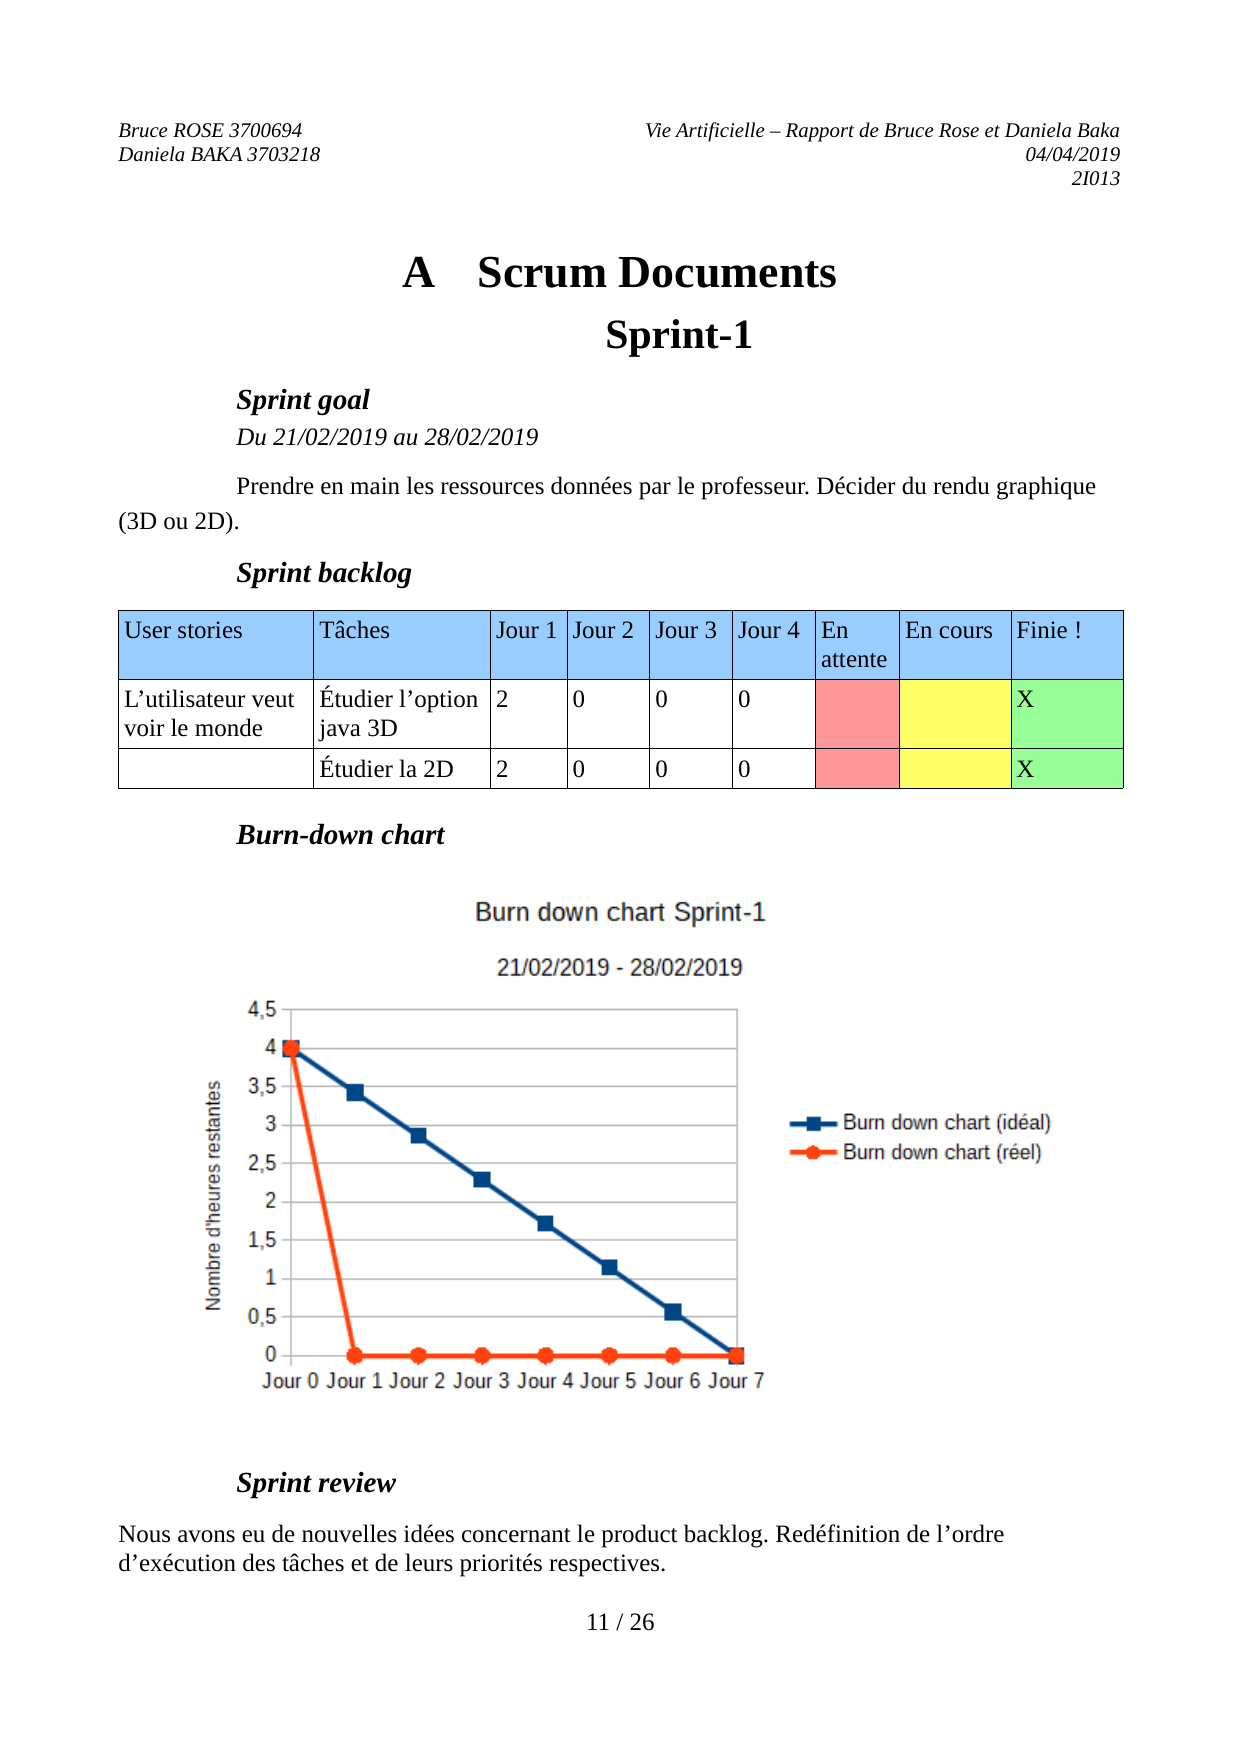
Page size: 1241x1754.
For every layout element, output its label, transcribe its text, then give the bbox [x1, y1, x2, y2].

table_header Jour 1 [491, 611, 567, 679]
subtitle Scrum Documents [118, 245, 1122, 297]
table_cell Étudier la 2D [314, 749, 490, 788]
text Sprint review [118, 1465, 1122, 1498]
table_cell 0 [733, 680, 815, 748]
table_cell 2 [491, 749, 567, 788]
table_cell [900, 749, 1011, 788]
picture [170, 871, 1070, 1404]
text Sprint goal [118, 382, 1122, 416]
table_cell 2 [491, 680, 567, 748]
text Nous avons eu de nouvelles idées concernant le product backlog. Redéfinition de l’ordre d’exécution des tâches et de leurs priorités respectives. [118, 1519, 1122, 1577]
table_cell [816, 680, 899, 748]
table_header Jour 2 [568, 611, 649, 679]
table_header Jour 3 [650, 611, 732, 679]
text Sprint-1 [118, 310, 1122, 358]
table_cell [816, 749, 899, 788]
table_header Finie ! [1012, 611, 1123, 679]
table_cell [900, 680, 1011, 748]
table_header User stories [119, 611, 313, 679]
text Burn-down chart [118, 817, 1122, 851]
table_cell L’utilisateur veut voir le monde [119, 680, 313, 748]
table_cell [119, 749, 313, 788]
table_cell X [1012, 749, 1123, 788]
text Sprint backlog [118, 555, 1122, 588]
table_cell Étudier l’option java 3D [314, 680, 490, 748]
table_header En cours [900, 611, 1011, 679]
table_cell 0 [650, 749, 732, 788]
table_cell X [1012, 680, 1123, 748]
table_cell 0 [568, 749, 649, 788]
table_header En attente [816, 611, 899, 679]
table_cell 0 [733, 749, 815, 788]
table_cell 0 [568, 680, 649, 748]
table_header Jour 4 [733, 611, 815, 679]
text Du 21/02/2019 au 28/02/2019 [118, 422, 1122, 451]
table_cell 0 [650, 680, 732, 748]
text Prendre en main les ressources données par le professeur. Décider du rendu graphique (3D ou 2D). [118, 471, 1122, 534]
table_header Tâches [314, 611, 490, 679]
